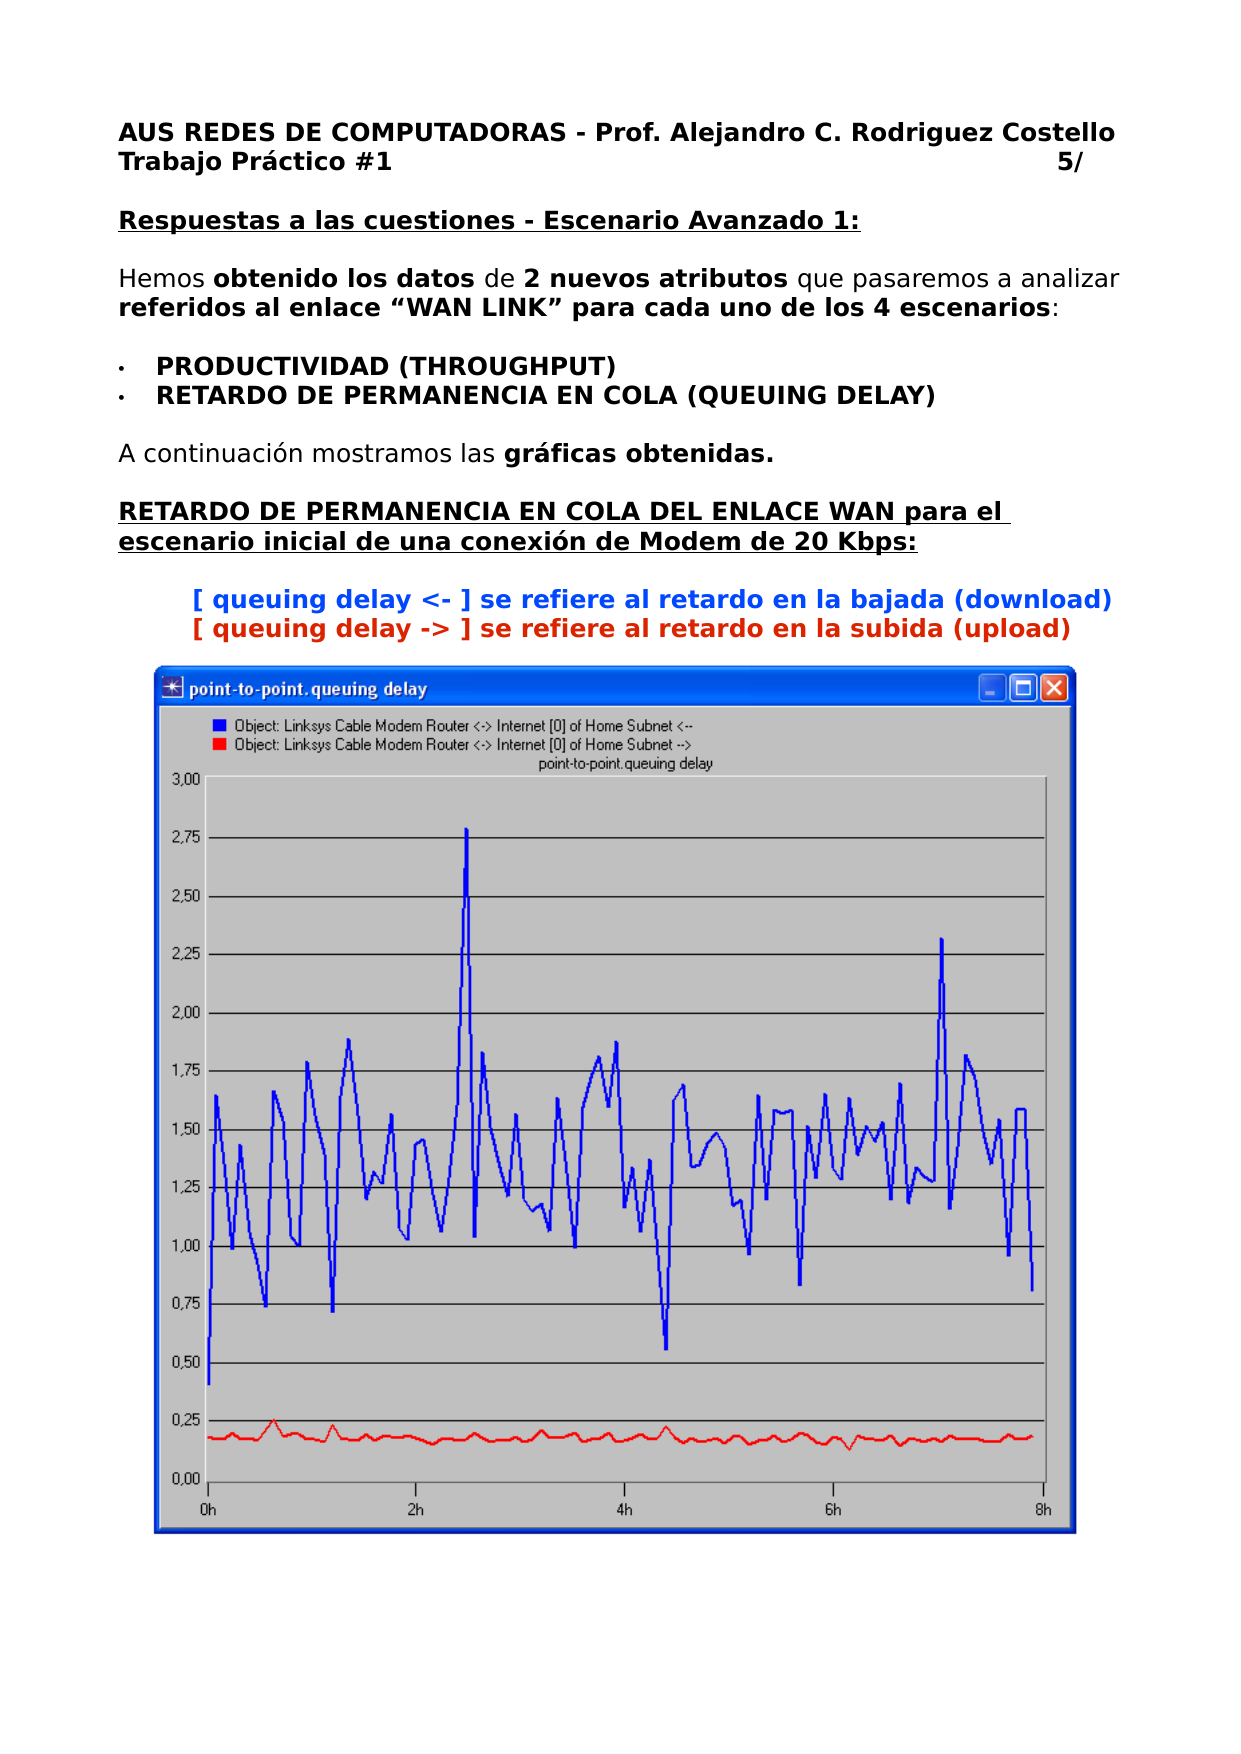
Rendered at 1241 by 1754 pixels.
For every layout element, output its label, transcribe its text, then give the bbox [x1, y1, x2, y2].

text [ queuing delay <- ] se refiere al retardo en la bajada (download) [118, 585, 1122, 614]
picture [118, 643, 1122, 1581]
text Hemos obtenido los datos de 2 nuevos atributos que pasaremos a analizar referidos al enlace “WAN LINK” para cada uno de los 4 escenarios: [118, 264, 1122, 323]
text A continuación mostramos las gráficas obtenidas. [118, 439, 1122, 468]
list RETARDO DE PERMANENCIA EN COLA (QUEUING DELAY) [118, 381, 1122, 410]
text Respuestas a las cuestiones - Escenario Avanzado 1: [118, 206, 1122, 235]
text [ queuing delay -> ] se refiere al retardo en la subida (upload) [118, 614, 1122, 643]
list PRODUCTIVIDAD (THROUGHPUT) [118, 352, 1122, 381]
text RETARDO DE PERMANENCIA EN COLA DEL ENLACE WAN para el escenario inicial de una conexión de Modem de 20 Kbps: [118, 498, 1122, 556]
